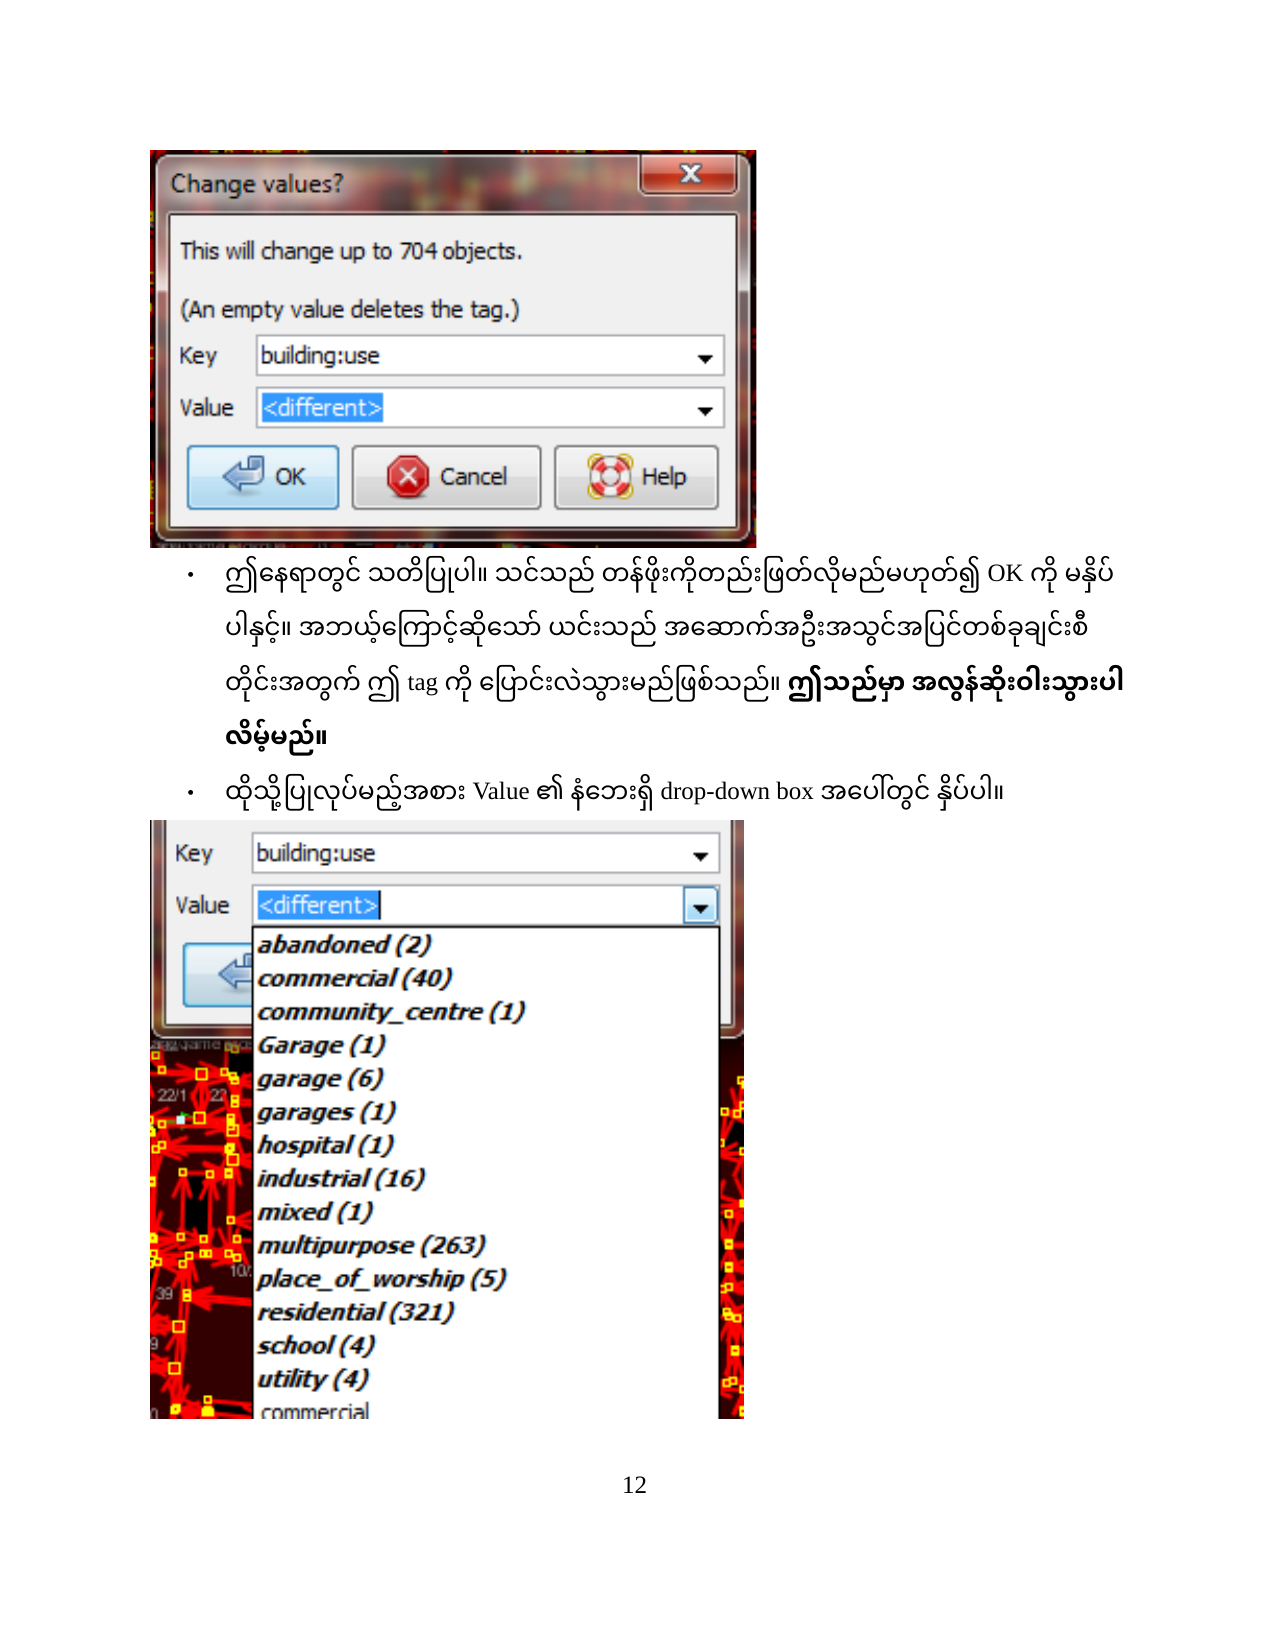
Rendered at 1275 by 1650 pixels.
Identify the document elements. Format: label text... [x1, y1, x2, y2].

list ဤနေရာတွင် သတိပြုပါ။ သင်သည် တန်ဖိုးကိုတည်းဖြတ်လိုမည်မဟုတ်၍ OK ကို မနှိပ်ပါနှင့်။ အဘယ့်ကြောင့်ဆိုသော် ယင်းသည် အဆောက်အဦးအသွင်အပြင်တစ်ခုချင်းစီတိုင်းအတွက် ဤ tag ကို ပြောင်းလဲသွားမည်ဖြစ်သည်။ ဤသည်မှာ အလွန်ဆိုးဝါးသွားပါလိမ့်မည်။ [187, 548, 1125, 766]
picture [150, 150, 757, 548]
picture [150, 820, 744, 1419]
list ထိုသို့ပြုလုပ်မည့်အစား Value ၏ နံဘေးရှိ drop-down box အပေါ်တွင် နှိပ်ပါ။ [187, 766, 1125, 821]
